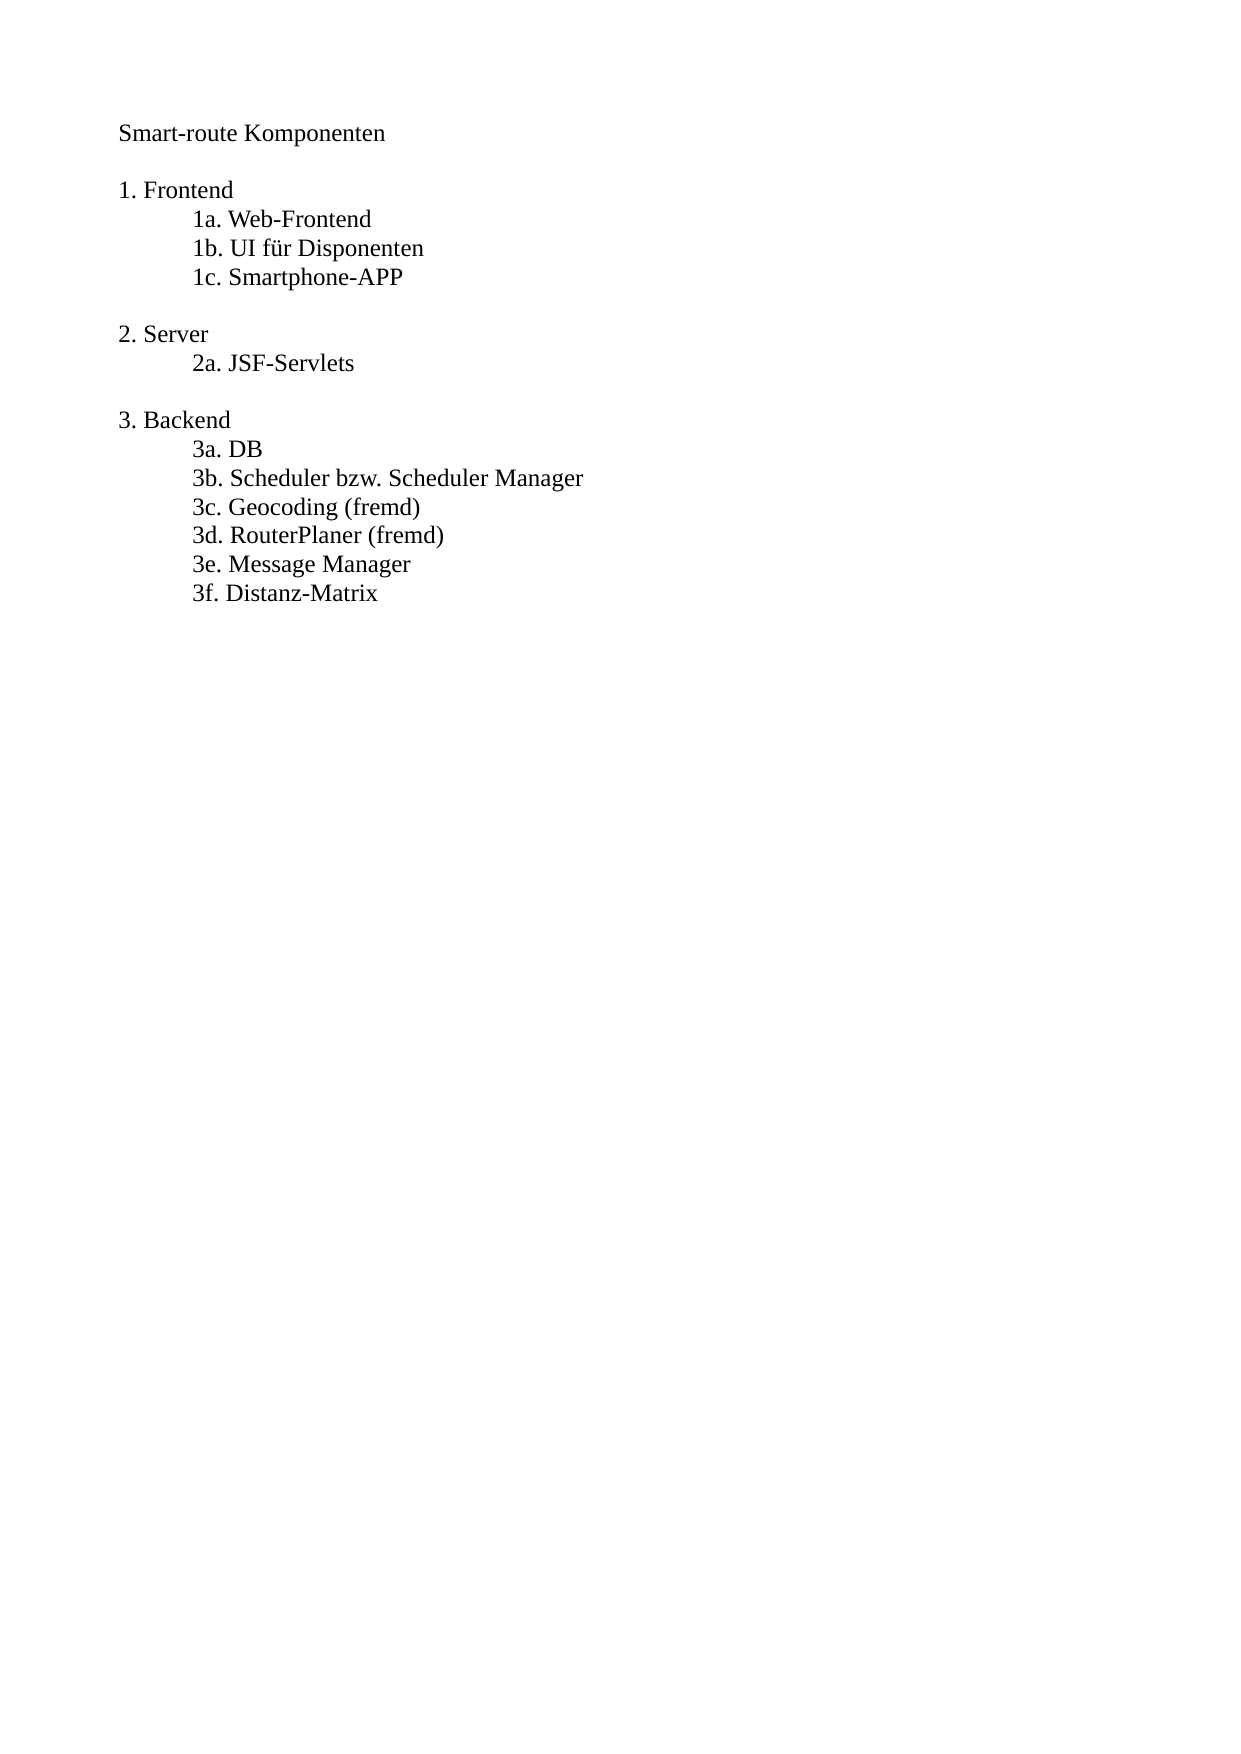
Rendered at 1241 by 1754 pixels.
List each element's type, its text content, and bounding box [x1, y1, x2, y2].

text 3. Backend [118, 406, 1122, 434]
text 1c. Smartphone-APP [118, 262, 1122, 291]
text 2. Server [118, 319, 1122, 348]
text 2a. JSF-Servlets [118, 348, 1122, 377]
text 3e. Message Manager [118, 549, 1122, 578]
text 1. Frontend [118, 176, 1122, 204]
text 3f. Distanz-Matrix [118, 578, 1122, 607]
text 3b. Scheduler bzw. Scheduler Manager [118, 463, 1122, 492]
text 3a. DB [118, 434, 1122, 463]
text 1a. Web-Frontend [118, 204, 1122, 233]
text 3c. Geocoding (fremd) [118, 492, 1122, 521]
text 1b. UI für Disponenten [118, 233, 1122, 262]
text 3d. RouterPlaner (fremd) [118, 521, 1122, 549]
text Smart-route Komponenten [118, 118, 1122, 147]
